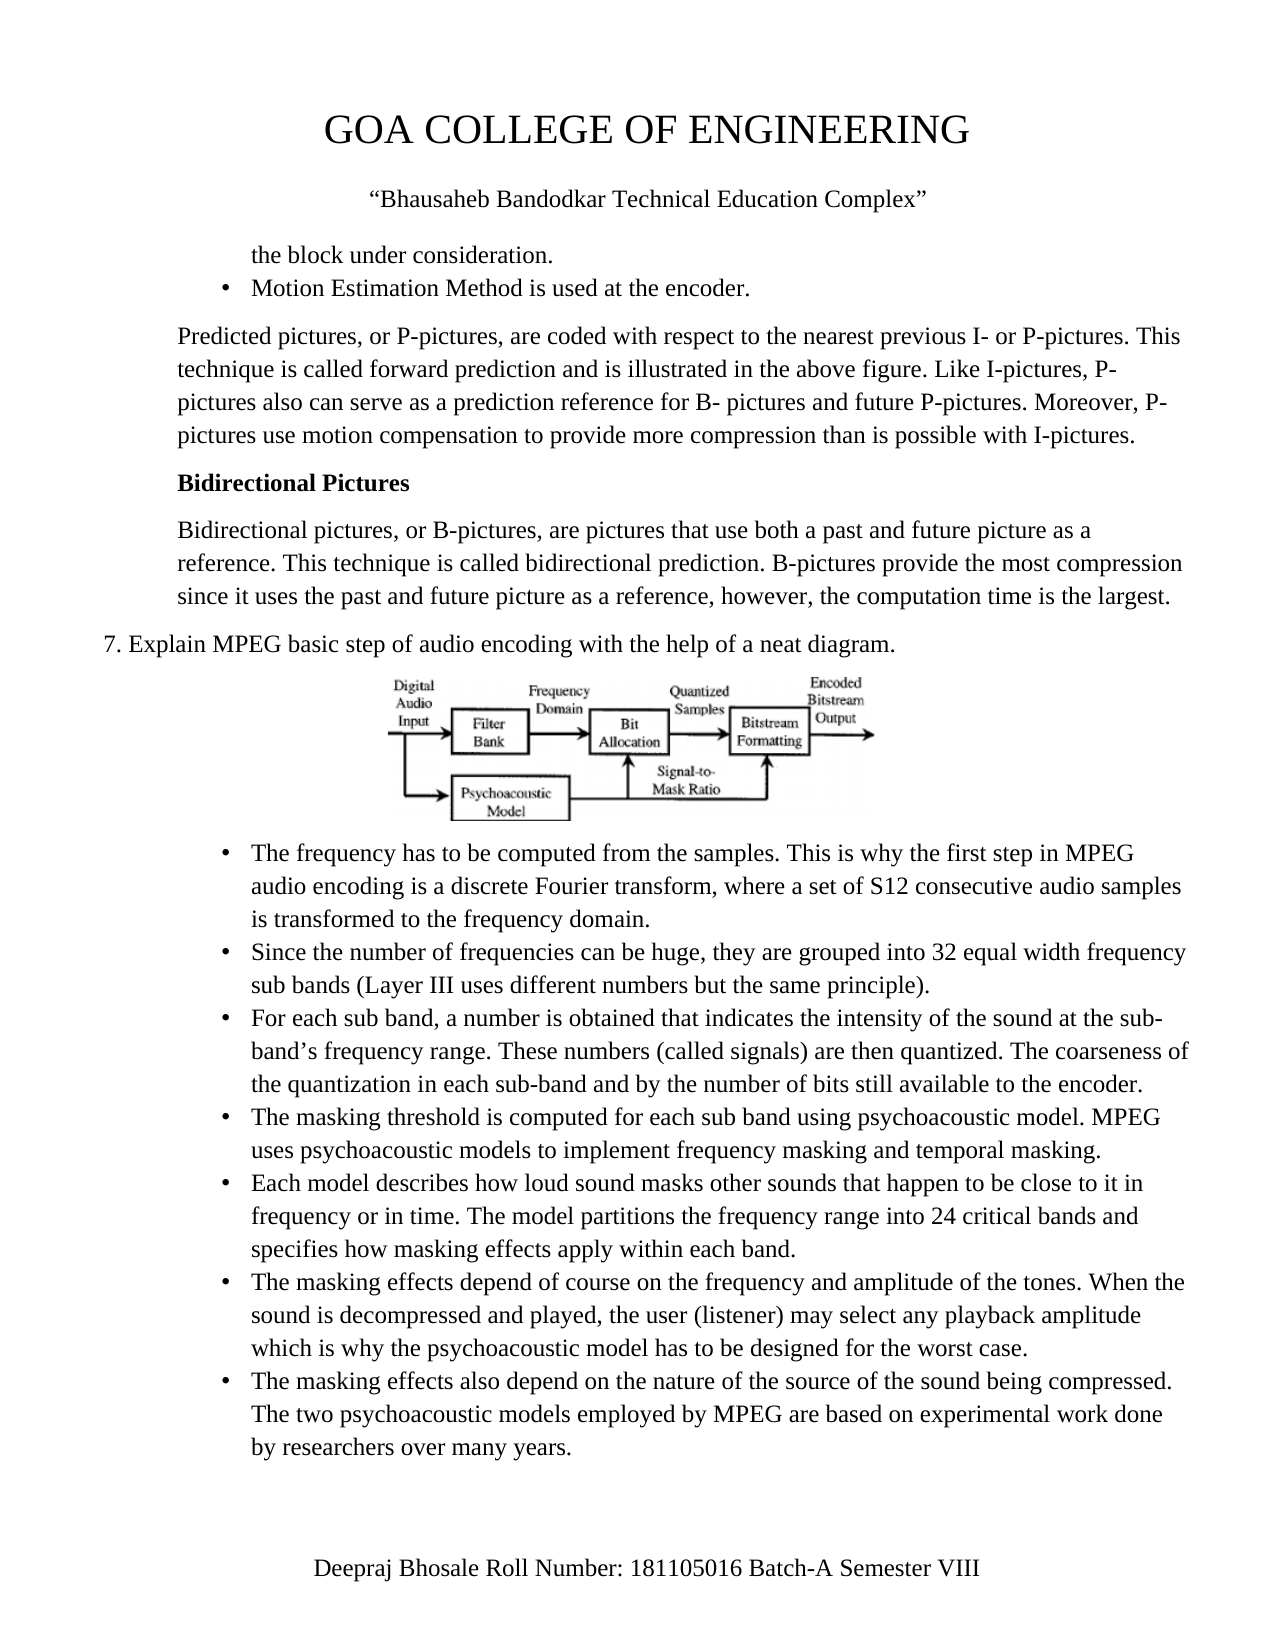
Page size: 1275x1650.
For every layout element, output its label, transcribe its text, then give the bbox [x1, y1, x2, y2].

picture [387, 676, 875, 821]
list Each model describes how loud sound masks other sounds that happen to be close to it in frequency or in time. The model partitions the frequency range into 24 critical bands and specifies how masking effects apply within each band. [221, 1168, 1191, 1263]
list The frequency has to be computed from the samples. This is why the first step in MPEG audio encoding is a discrete Fourier transform, where a set of S12 consecutive audio samples is transformed to the frequency domain. [221, 838, 1191, 933]
list Motion Estimation Method is used at the encoder. [221, 273, 1191, 302]
list Predicted pictures, or P-pictures, are coded with respect to the nearest previous I- or P-pictures. This technique is called forward prediction and is illustrated in the above figure. Like I-pictures, P-pictures also can serve as a prediction reference for B- pictures and future P-pictures. Moreover, P-pictures use motion compensation to provide more compression than is possible with I-pictures. [147, 321, 1191, 449]
list The masking effects depend of course on the frequency and amplitude of the tones. When the sound is decompressed and played, the user (listener) may select any playback amplitude which is why the psychoacoustic model has to be designed for the worst case. [221, 1267, 1191, 1362]
list Since the number of frequencies can be huge, they are grouped into 32 equal width frequency sub bands (Layer III uses different numbers but the same principle). [221, 937, 1191, 999]
list The masking threshold is computed for each sub band using psychoacoustic model. MPEG uses psychoacoustic models to implement frequency masking and temporal masking. [221, 1102, 1191, 1164]
list The masking effects also depend on the nature of the source of the sound being compressed. The two psychoacoustic models employed by MPEG are based on experimental work done by researchers over many years. [221, 1366, 1191, 1461]
list the block under consideration. [221, 240, 1191, 269]
list For each sub band, a number is obtained that indicates the intensity of the sound at the sub-band’s frequency range. These numbers (called signals) are then quantized. The coarseness of the quantization in each sub-band and by the number of bits still available to the encoder. [221, 1003, 1191, 1098]
list Bidirectional pictures, or B-pictures, are pictures that use both a past and future picture as a reference. This technique is called bidirectional prediction. B-pictures provide the most compression since it uses the past and future picture as a reference, however, the computation time is the largest. [147, 515, 1191, 610]
list Bidirectional Pictures [147, 468, 1191, 496]
text 7. Explain MPEG basic step of audio encoding with the help of a neat diagram. [103, 629, 1191, 658]
